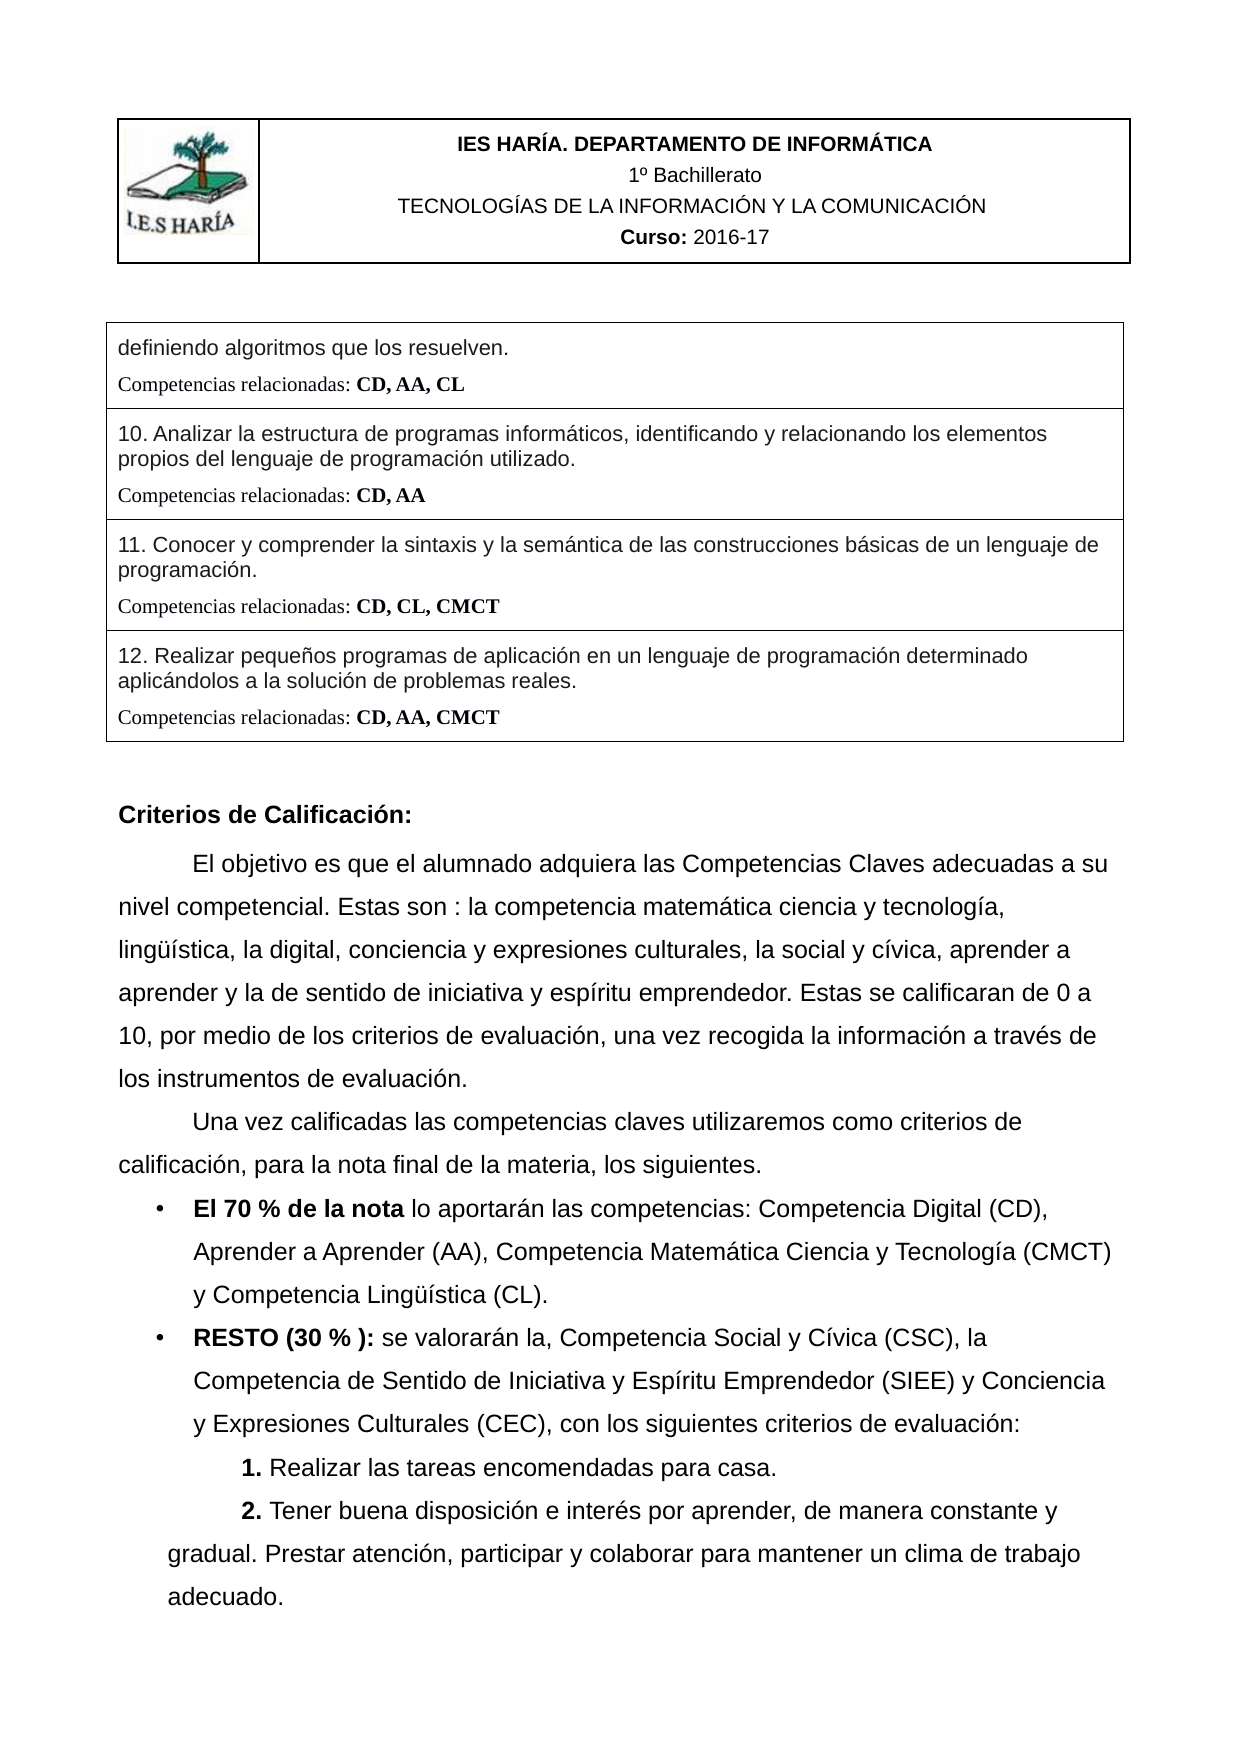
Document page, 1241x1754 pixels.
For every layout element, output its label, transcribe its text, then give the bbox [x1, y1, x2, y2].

table_cell 12. Realizar pequeños programas de aplicación en un lenguaje de programación determinado aplicándolos a la solución de problemas reales. Competencias relacionadas: CD, AA, CMCT [107, 631, 1123, 741]
table_cell definiendo algoritmos que los resuelven. Competencias relacionadas: CD, AA, CL [107, 323, 1123, 408]
picture [123, 126, 254, 235]
text 2. Tener buena disposición e interés por aprender, de manera constante y gradual. Prestar atención, participar y colaborar para mantener un clima de trabajo adecuado. [167, 1496, 1122, 1611]
text 1. Realizar las tareas encomendadas para casa. [167, 1453, 1122, 1481]
text Criterios de Calificación: [118, 799, 1122, 828]
table_cell 11. Conocer y comprender la sintaxis y la semántica de las construcciones básicas de un lenguaje de programación. Competencias relacionadas: CD, CL, CMCT [107, 520, 1123, 630]
text Una vez calificadas las competencias claves utilizaremos como criterios de calificación, para la nota final de la materia, los siguientes. [118, 1107, 1122, 1179]
table_cell 10. Analizar la estructura de programas informáticos, identificando y relacionando los elementos propios del lenguaje de programación utilizado. Competencias relacionadas: CD, AA [107, 409, 1123, 519]
list El 70 % de la nota lo aportarán las competencias: Competencia Digital (CD), Aprender a Aprender (AA), Competencia Matemática Ciencia y Tecnología (CMCT) y Competencia Lingüística (CL). [156, 1194, 1122, 1309]
text El objetivo es que el alumnado adquiera las Competencias Claves adecuadas a su nivel competencial. Estas son : la competencia matemática ciencia y tecnología, lingüística, la digital, conciencia y expresiones culturales, la social y cívica, aprender a aprender y la de sentido de iniciativa y espíritu emprendedor. Estas se calificaran de 0 a 10, por medio de los criterios de evaluación, una vez recogida la información a través de los instrumentos de evaluación. [118, 849, 1122, 1093]
list RESTO (30 % ): se valorarán la, Competencia Social y Cívica (CSC), la Competencia de Sentido de Iniciativa y Espíritu Emprendedor (SIEE) y Conciencia y Expresiones Culturales (CEC), con los siguientes criterios de evaluación: [156, 1323, 1122, 1438]
